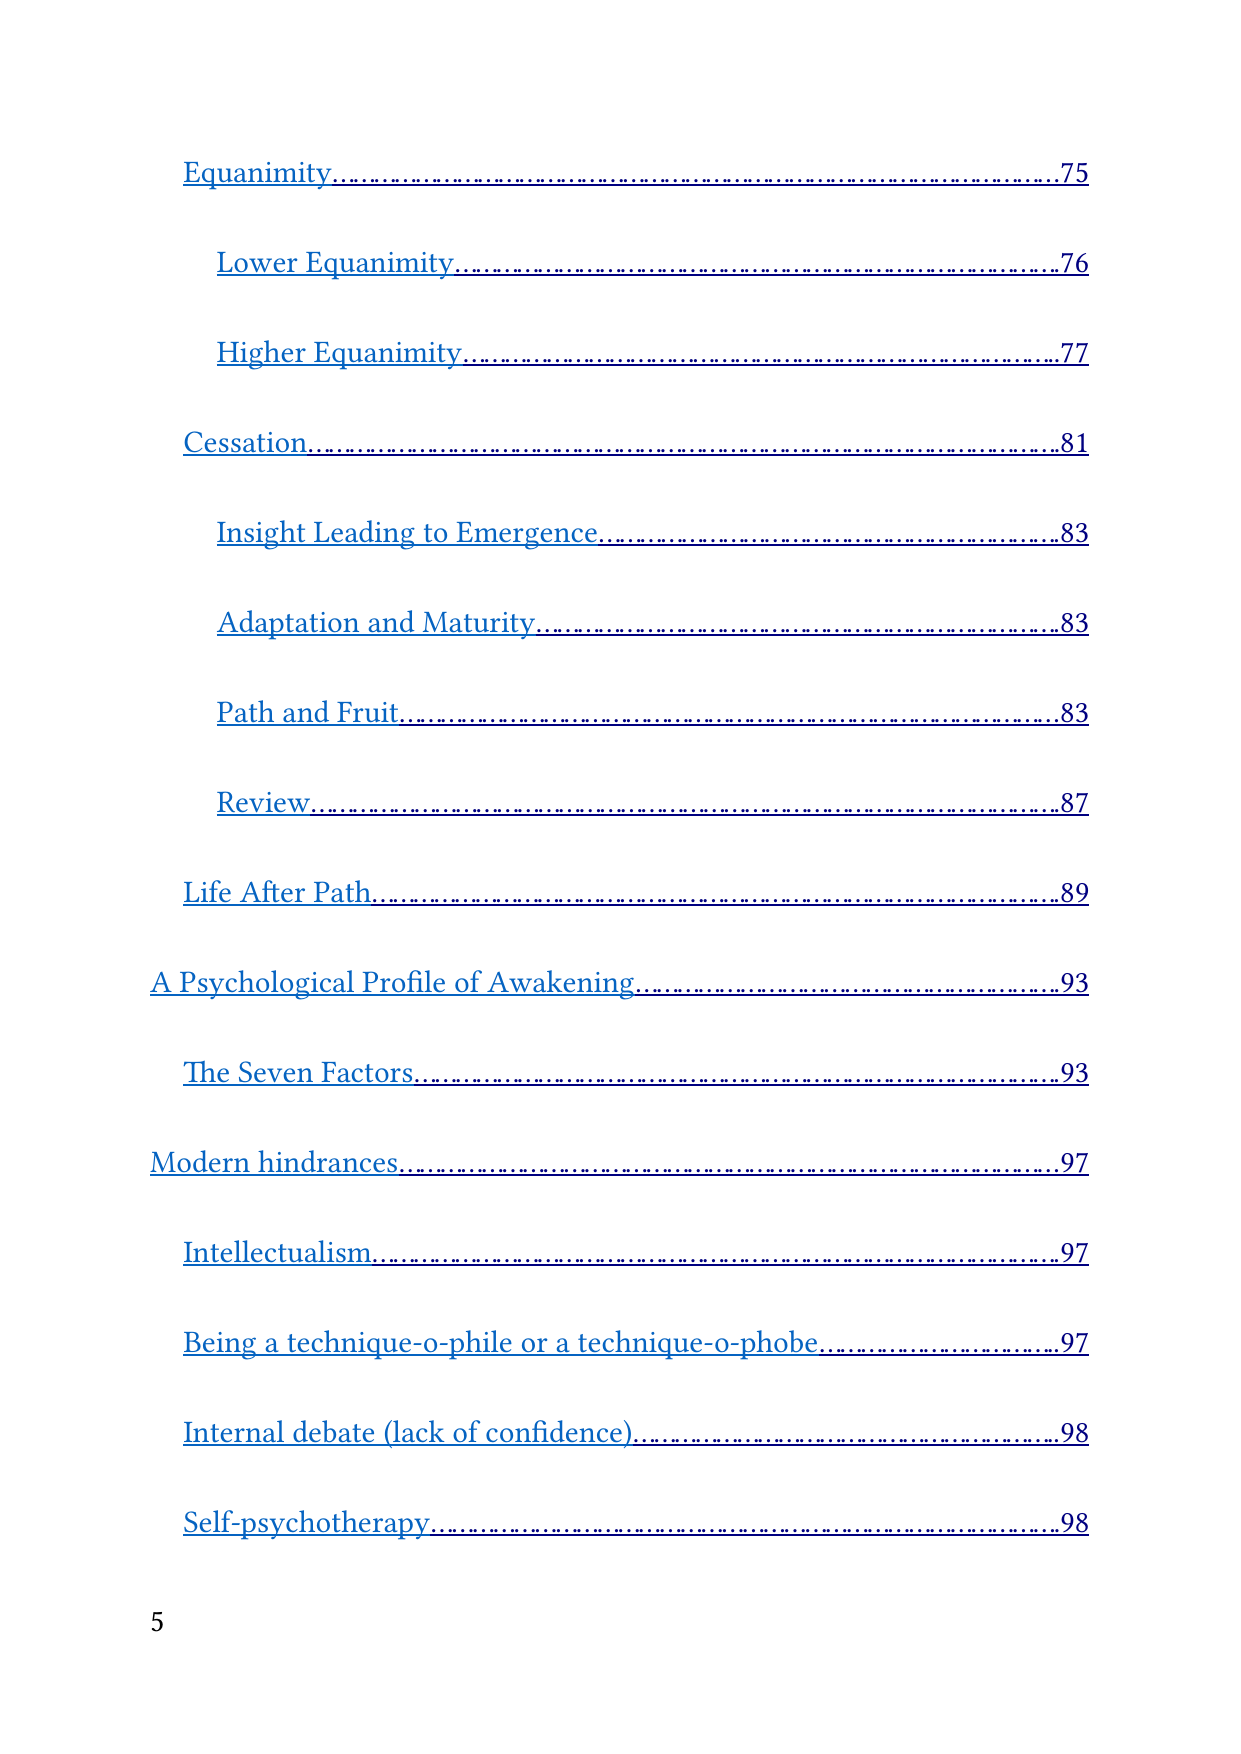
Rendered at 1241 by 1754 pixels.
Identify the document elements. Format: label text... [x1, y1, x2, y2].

text Intellectualism 97 [183, 1230, 1090, 1270]
text Modern hindrances 97 [150, 1140, 1090, 1180]
text Insight Leading to Emergence 83 [217, 510, 1090, 550]
text Review 87 [217, 780, 1090, 820]
text Being a technique-o-phile or a technique-o-phobe 97 [183, 1320, 1090, 1360]
text Life After Path 89 [183, 870, 1090, 910]
text Higher Equanimity 77 [217, 330, 1090, 370]
text Path and Fruit 83 [217, 690, 1090, 730]
text Adaptation and Maturity 83 [217, 600, 1090, 640]
text Lower Equanimity 76 [217, 240, 1090, 280]
text A Psychological Profile of Awakening 93 [150, 960, 1090, 1000]
text The Seven Factors 93 [183, 1050, 1090, 1090]
text Self-psychotherapy 98 [183, 1500, 1090, 1540]
text Equanimity 75 [183, 150, 1090, 190]
text Cessation 81 [183, 420, 1090, 460]
text Internal debate (lack of confidence) 98 [183, 1410, 1090, 1450]
